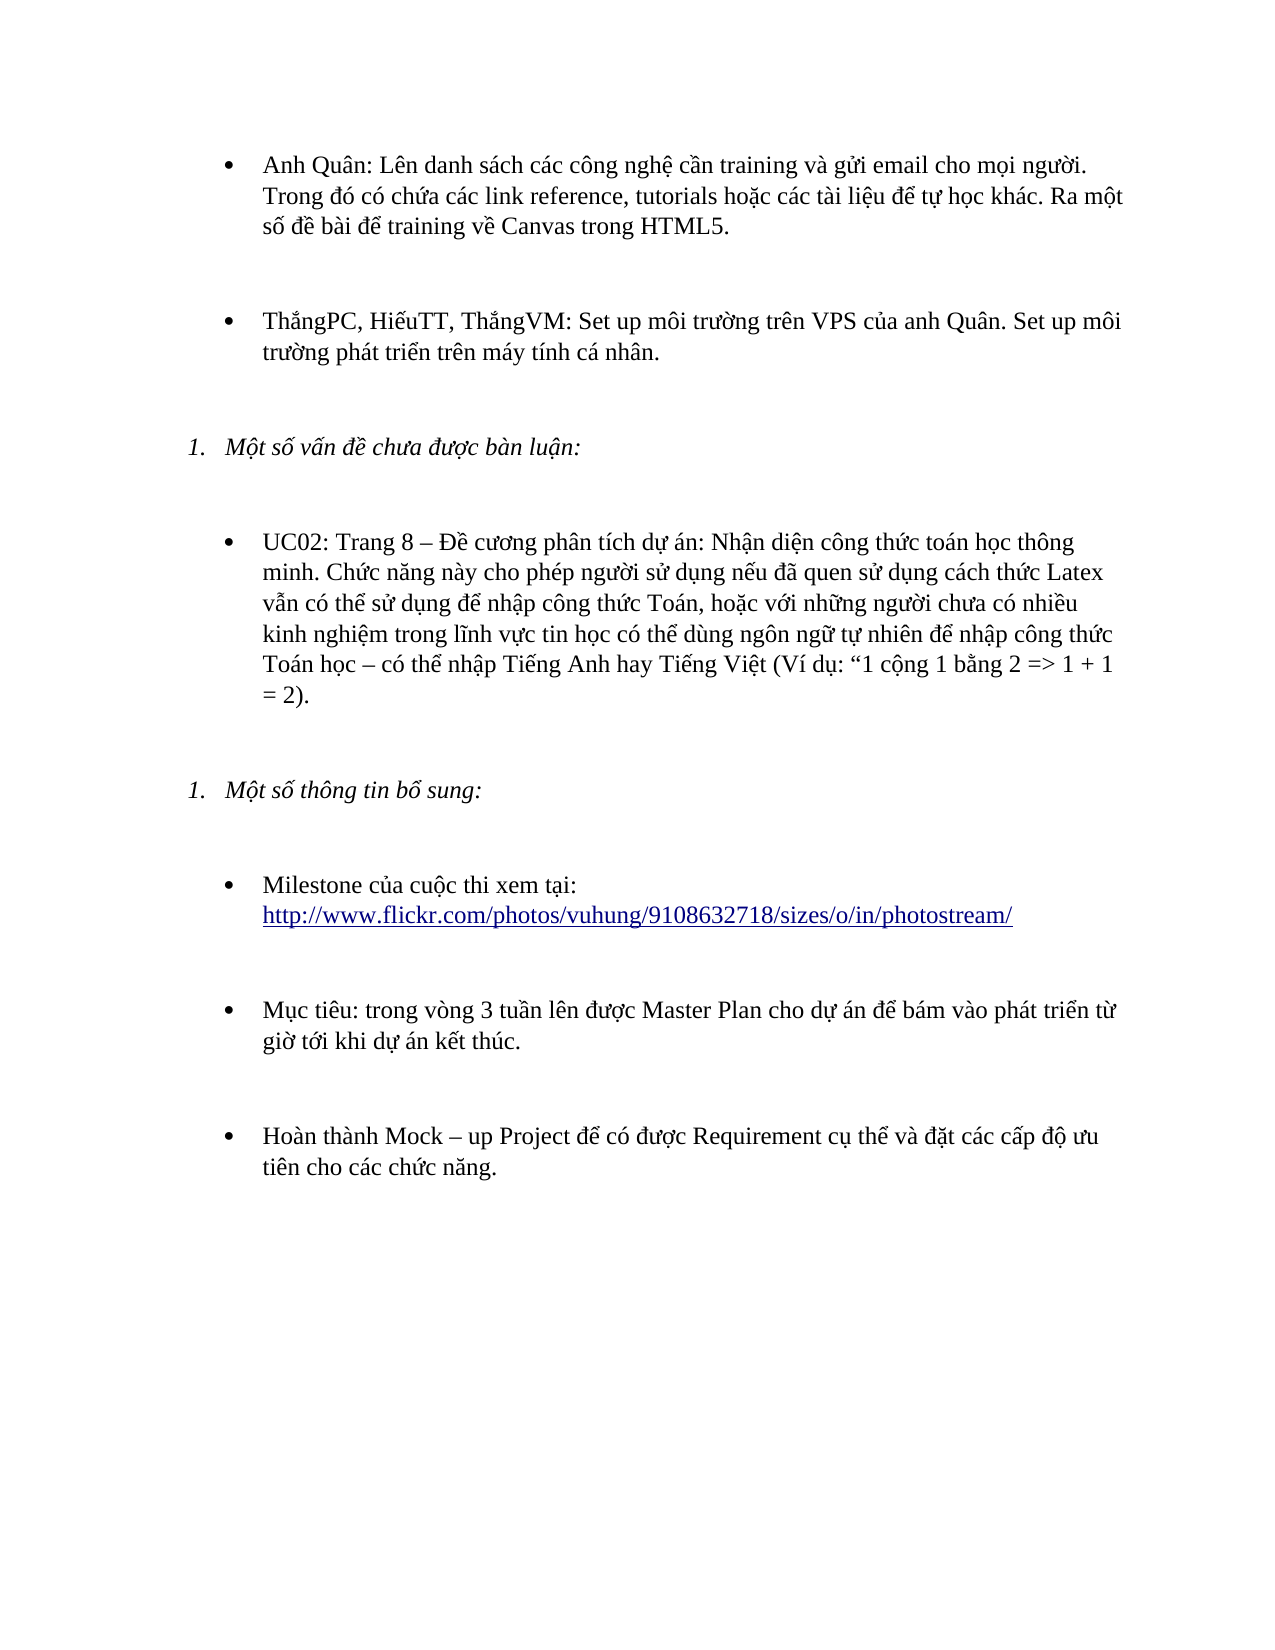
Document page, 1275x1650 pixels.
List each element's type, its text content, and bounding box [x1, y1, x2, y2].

list Milestone của cuộc thi xem tại: http://www.flickr.com/photos/vuhung/9108632718/sizes/o/in/photostream/ [225, 870, 1125, 929]
list Hoàn thành Mock – up Project để có được Requirement cụ thể và đặt các cấp độ ưu tiên cho các chức năng. [225, 1121, 1125, 1180]
list Một số vấn đề chưa được bàn luận: [187, 432, 1125, 461]
list ThắngPC, HiếuTT, ThắngVM: Set up môi trường trên VPS của anh Quân. Set up môi trường phát triển trên máy tính cá nhân. [225, 306, 1125, 366]
list Một số thông tin bổ sung: [187, 775, 1125, 804]
list Anh Quân: Lên danh sách các công nghệ cần training và gửi email cho mọi người. Trong đó có chứa các link reference, tutorials hoặc các tài liệu để tự học khác. Ra một số đề bài để training về Canvas trong HTML5. [225, 150, 1125, 240]
list UC02: Trang 8 – Đề cương phân tích dự án: Nhận diện công thức toán học thông minh. Chức năng này cho phép người sử dụng nếu đã quen sử dụng cách thức Latex vẫn có thể sử dụng để nhập công thức Toán, hoặc với những người chưa có nhiều kinh nghiệm trong lĩnh vực tin học có thể dùng ngôn ngữ tự nhiên để nhập công thức Toán học – có thể nhập Tiếng Anh hay Tiếng Việt (Ví dụ: “1 cộng 1 bằng 2 => 1 + 1 = 2). [225, 527, 1125, 709]
list Mục tiêu: trong vòng 3 tuần lên được Master Plan cho dự án để bám vào phát triển từ giờ tới khi dự án kết thúc. [225, 995, 1125, 1055]
